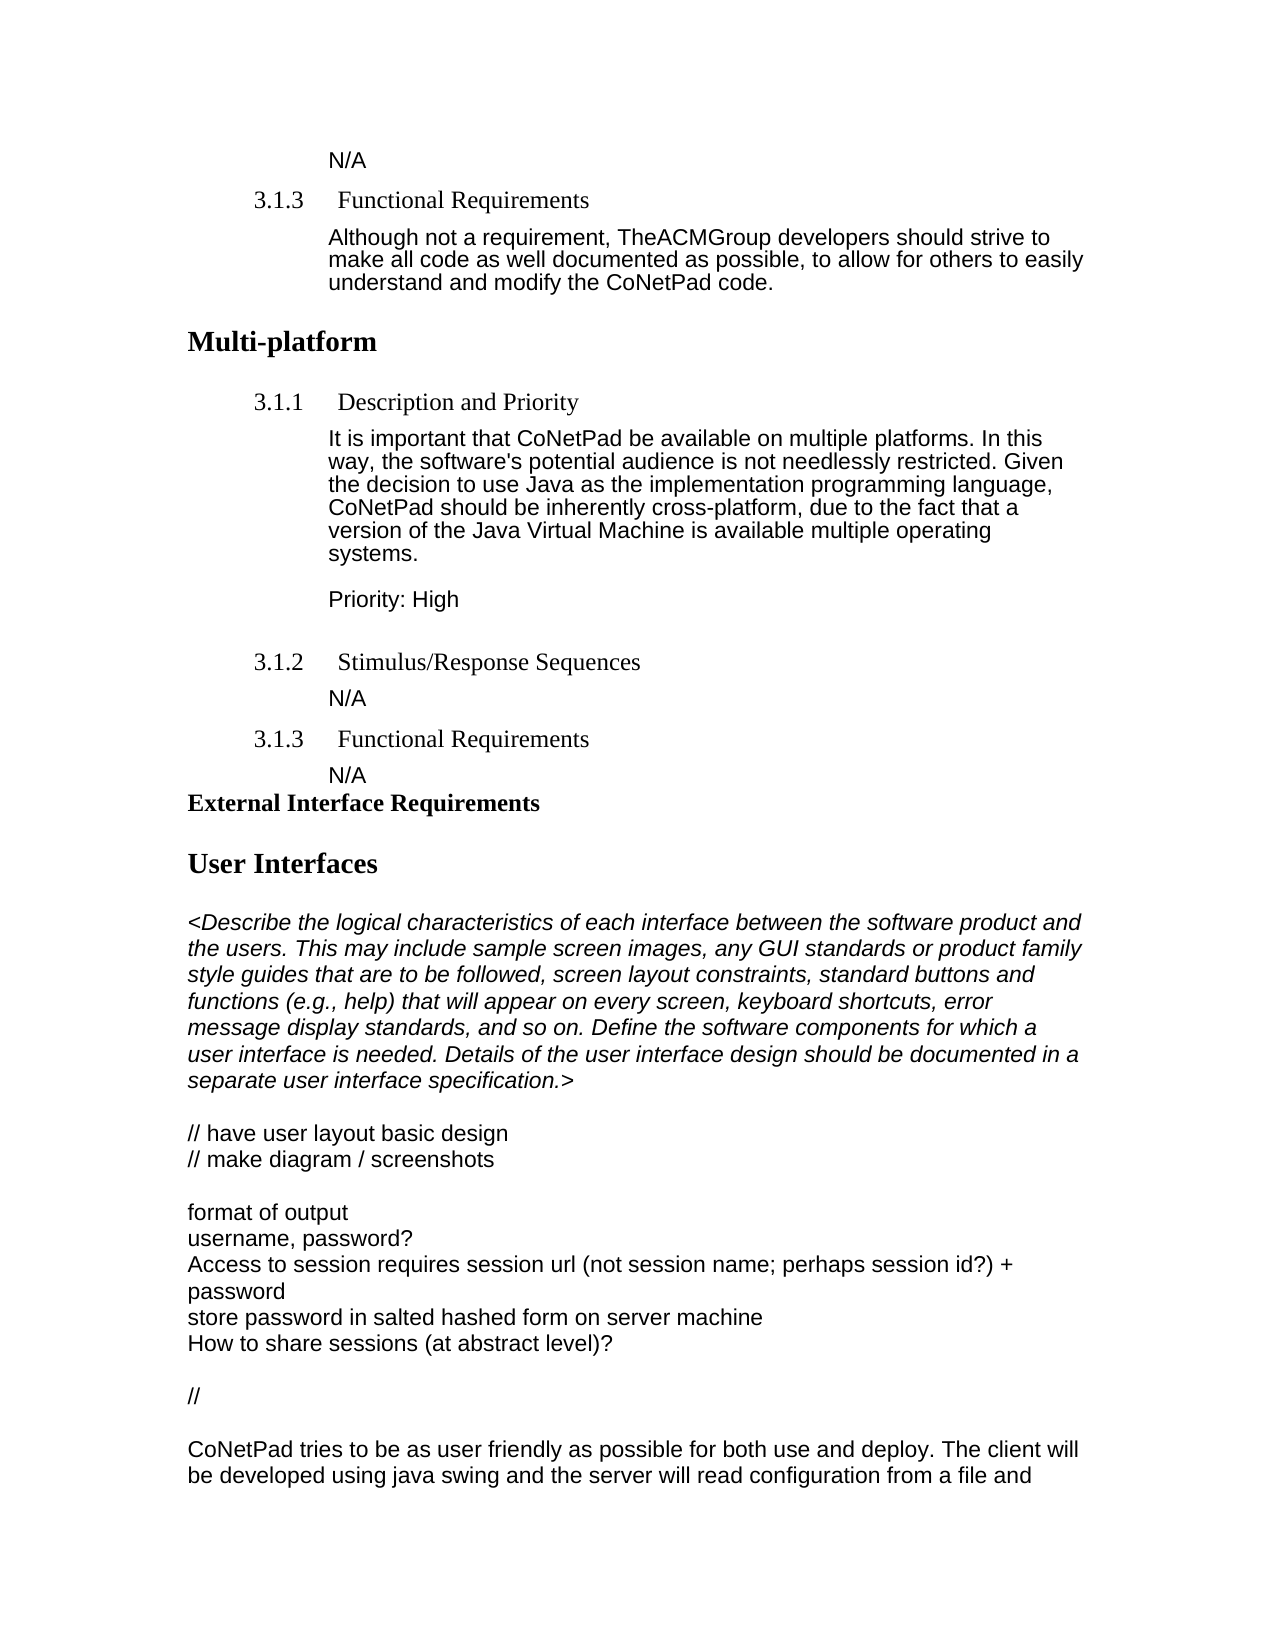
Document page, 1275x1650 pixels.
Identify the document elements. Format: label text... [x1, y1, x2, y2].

text store password in salted hashed form on server machine [187, 1304, 1087, 1330]
subtitle Multi-platform [187, 324, 1087, 358]
text <Describe the logical characteristics of each interface between the software product and the users. This may include sample screen images, any GUI standards or product family style guides that are to be followed, screen layout constraints, standard buttons and functions (e.g., help) that will appear on every screen, keyboard shortcuts, error message display standards, and so on. Define the software components for which a user interface is needed. Details of the user interface design should be documented in a separate user interface specification.> [187, 909, 1087, 1093]
text Although not a requirement, TheACMGroup developers should strive to make all code as well documented as possible, to allow for others to easily understand and modify the CoNetPad code. [328, 227, 1087, 295]
text 3.1.3 Functional Requirements [253, 724, 1087, 753]
text // [187, 1383, 1087, 1409]
text 3.1.2 Stimulus/Response Sequences [253, 647, 1087, 676]
subtitle External Interface Requirements [187, 788, 1087, 817]
text N/A [328, 765, 1087, 788]
text Priority: High [328, 589, 1087, 612]
text It is important that CoNetPad be available on multiple platforms. In this way, the software's potential audience is not needlessly restricted. Given the decision to use Java as the implementation programming language, CoNetPad should be inherently cross-platform, due to the fact that a version of the Java Virtual Machine is available multiple operating systems. [328, 428, 1087, 566]
text CoNetPad tries to be as user friendly as possible for both use and deploy. The client will be developed using java swing and the server will read configuration from a file and [187, 1436, 1087, 1488]
text username, password? [187, 1225, 1087, 1251]
text N/A [328, 688, 1087, 711]
subtitle User Interfaces [187, 846, 1087, 879]
text How to share sessions (at abstract level)? [187, 1330, 1087, 1357]
text format of output [187, 1199, 1087, 1225]
text // make diagram / screenshots [187, 1146, 1087, 1172]
text // have user layout basic design [187, 1119, 1087, 1146]
text 3.1.1 Description and Priority [253, 387, 1087, 416]
text Access to session requires session url (not session name; perhaps session id?) + password [187, 1251, 1087, 1304]
text 3.1.3 Functional Requirements [253, 185, 1087, 214]
text N/A [328, 150, 1087, 173]
